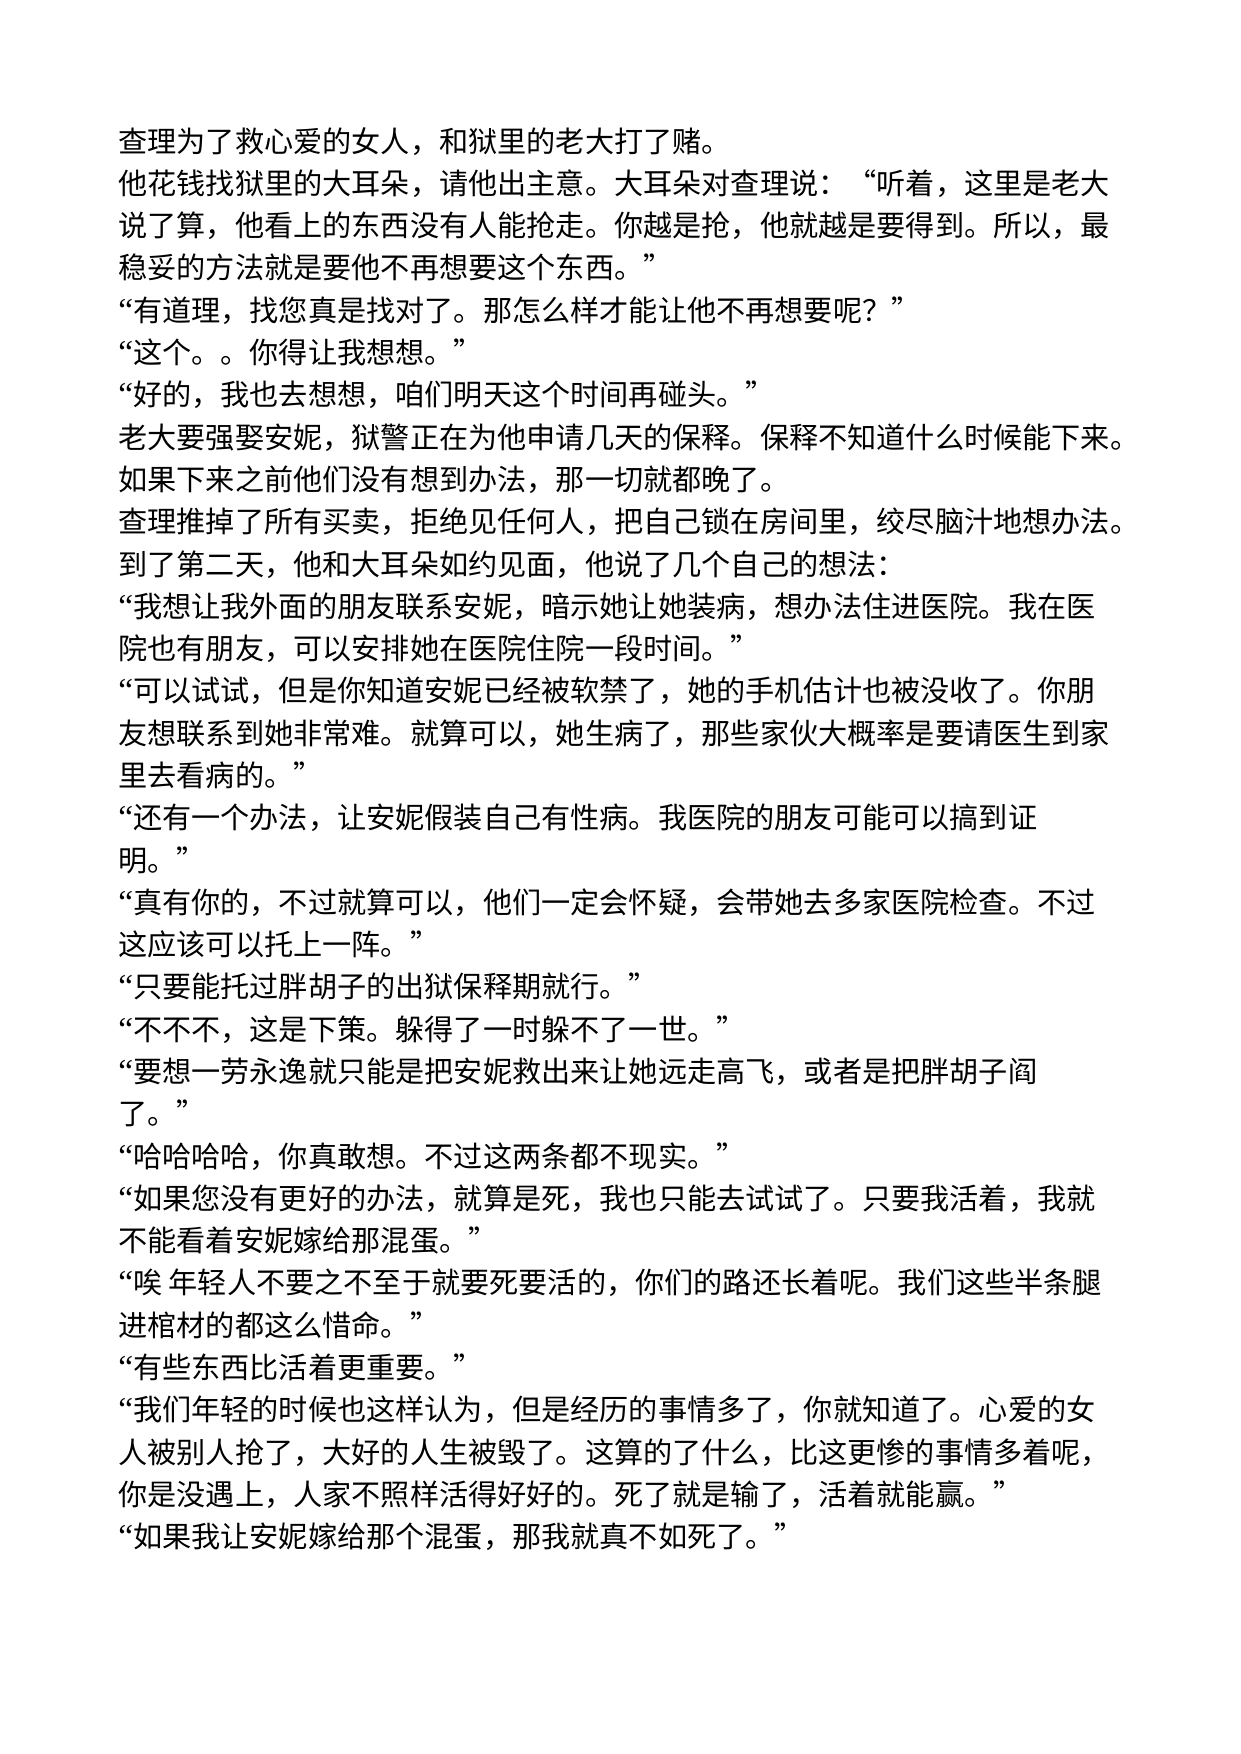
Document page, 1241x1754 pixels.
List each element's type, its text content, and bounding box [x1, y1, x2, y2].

text 查理推掉了所有买卖，拒绝见任何人，把自己锁在房间里，绞尽脑汁地想办法。 [118, 499, 1122, 541]
text 他花钱找狱里的大耳朵，请他出主意。大耳朵对查理说：“听着，这里是老大说了算，他看上的东西没有人能抢走。你越是抢，他就越是要得到。所以，最稳妥的方法就是要他不再想要这个东西。” [118, 160, 1122, 287]
text “这个。。你得让我想想。” [118, 329, 1122, 372]
text “只要能托过胖胡子的出狱保释期就行。” [118, 964, 1122, 1006]
text “如果您没有更好的办法，就算是死，我也只能去试试了。只要我活着，我就不能看着安妮嫁给那混蛋。” [118, 1175, 1122, 1260]
text “可以试试，但是你知道安妮已经被软禁了，她的手机估计也被没收了。你朋友想联系到她非常难。就算可以，她生病了，那些家伙大概率是要请医生到家里去看病的。” [118, 668, 1122, 795]
text 到了第二天，他和大耳朵如约见面，他说了几个自己的想法： [118, 541, 1122, 583]
text 老大要强娶安妮，狱警正在为他申请几天的保释。保释不知道什么时候能下来。 [118, 414, 1122, 456]
text “哈哈哈哈，你真敢想。不过这两条都不现实。” [118, 1133, 1122, 1175]
text 如果下来之前他们没有想到办法，那一切就都晚了。 [118, 456, 1122, 499]
text “我想让我外面的朋友联系安妮，暗示她让她装病，想办法住进医院。我在医院也有朋友，可以安排她在医院住院一段时间。” [118, 583, 1122, 668]
text “要想一劳永逸就只能是把安妮救出来让她远走高飞，或者是把胖胡子阎了。” [118, 1048, 1122, 1133]
text 查理为了救心爱的女人，和狱里的老大打了赌。 [118, 118, 1122, 160]
text “有些东西比活着更重要。” [118, 1344, 1122, 1387]
text “如果我让安妮嫁给那个混蛋，那我就真不如死了。” [118, 1514, 1122, 1556]
text “我们年轻的时候也这样认为，但是经历的事情多了，你就知道了。心爱的女人被别人抢了，大好的人生被毁了。这算的了什么，比这更惨的事情多着呢，你是没遇上，人家不照样活得好好的。死了就是输了，活着就能赢。” [118, 1387, 1122, 1514]
text “不不不，这是下策。躲得了一时躲不了一世。” [118, 1006, 1122, 1048]
text “唉 年轻人不要之不至于就要死要活的，你们的路还长着呢。我们这些半条腿进棺材的都这么惜命。” [118, 1260, 1122, 1344]
text “好的，我也去想想，咱们明天这个时间再碰头。” [118, 372, 1122, 414]
text “有道理，找您真是找对了。那怎么样才能让他不再想要呢？” [118, 287, 1122, 329]
text “真有你的，不过就算可以，他们一定会怀疑，会带她去多家医院检查。不过这应该可以托上一阵。” [118, 879, 1122, 964]
text “还有一个办法，让安妮假装自己有性病。我医院的朋友可能可以搞到证明。” [118, 795, 1122, 879]
